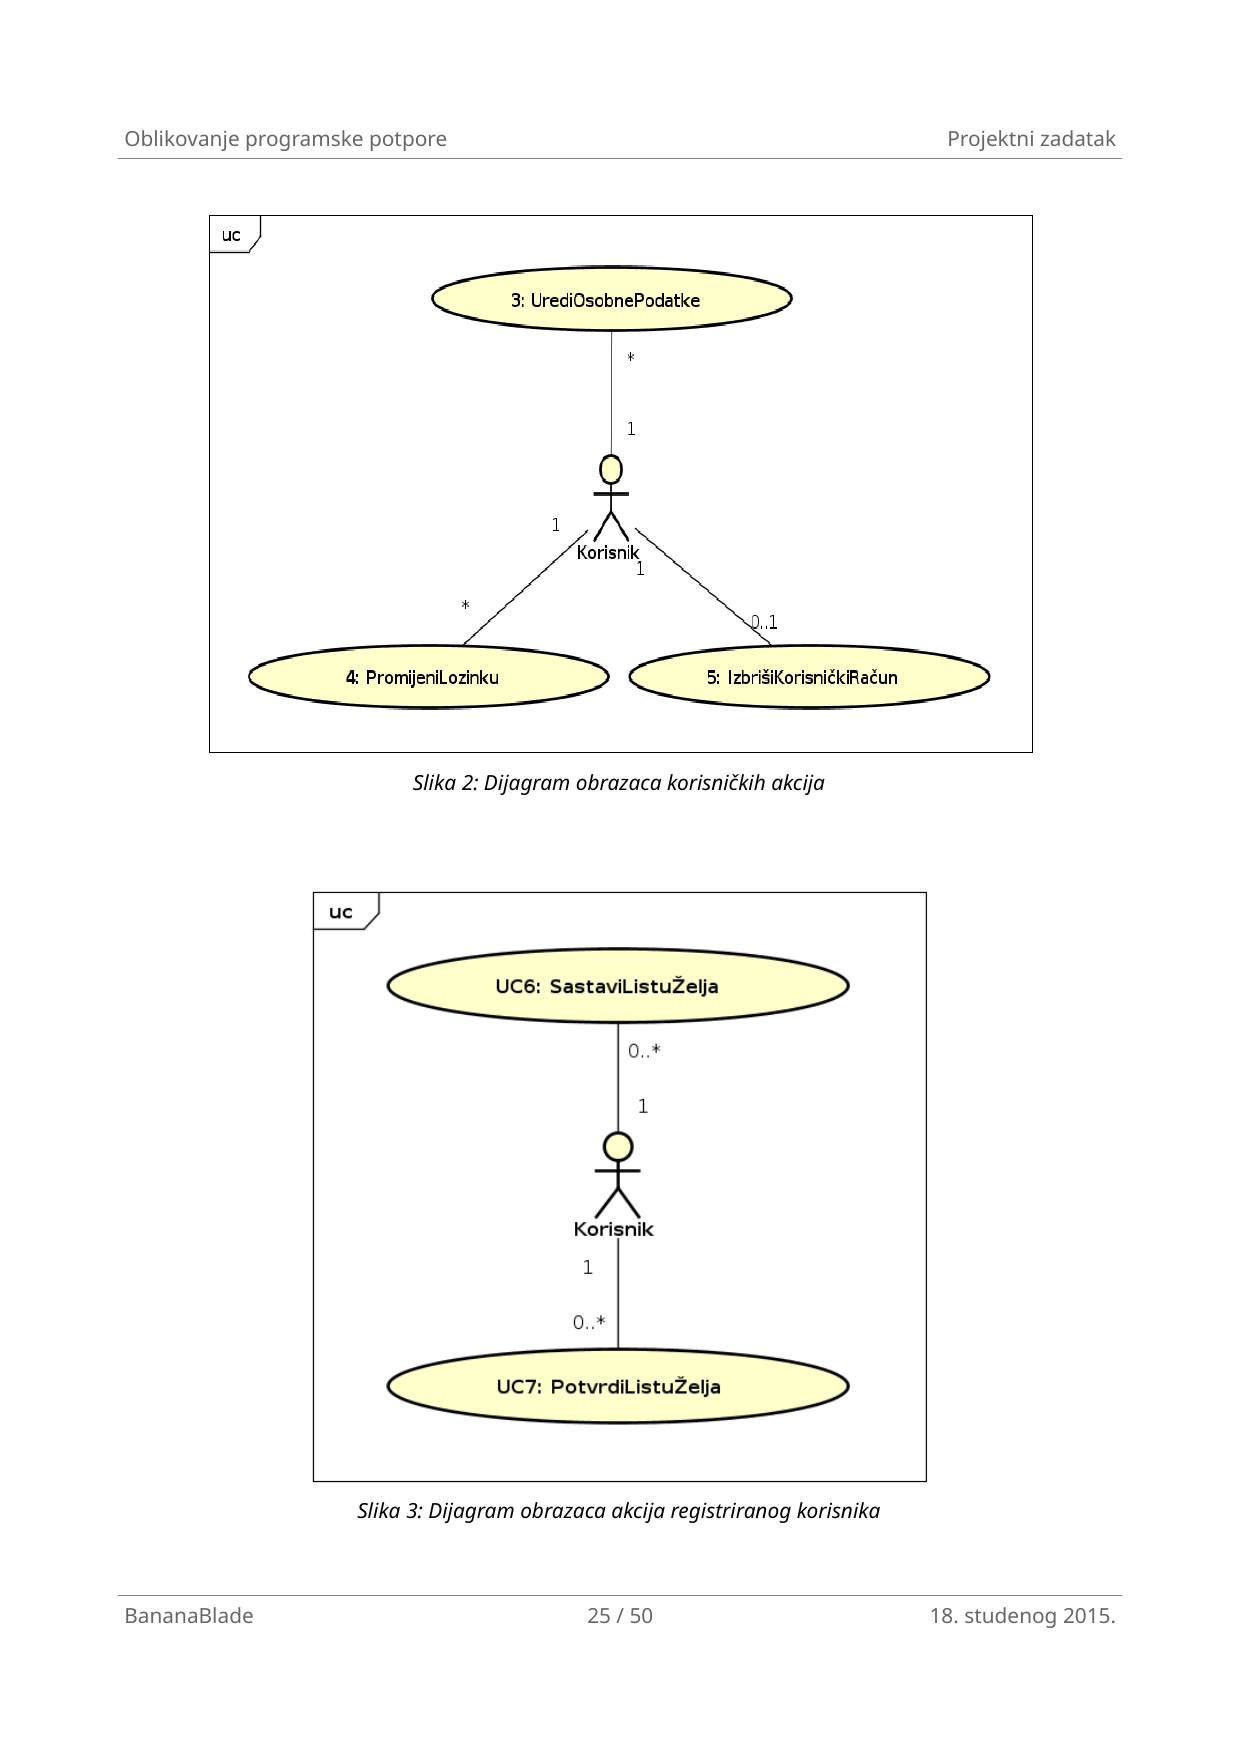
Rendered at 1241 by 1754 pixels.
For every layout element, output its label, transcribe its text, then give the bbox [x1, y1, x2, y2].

picture [197, 200, 1043, 769]
picture [298, 877, 942, 1496]
text Slika 2: Dijagram obrazaca korisničkih akcija [118, 201, 1122, 797]
text Slika 3: Dijagram obrazaca akcija registriranog korisnika [298, 1496, 942, 1524]
